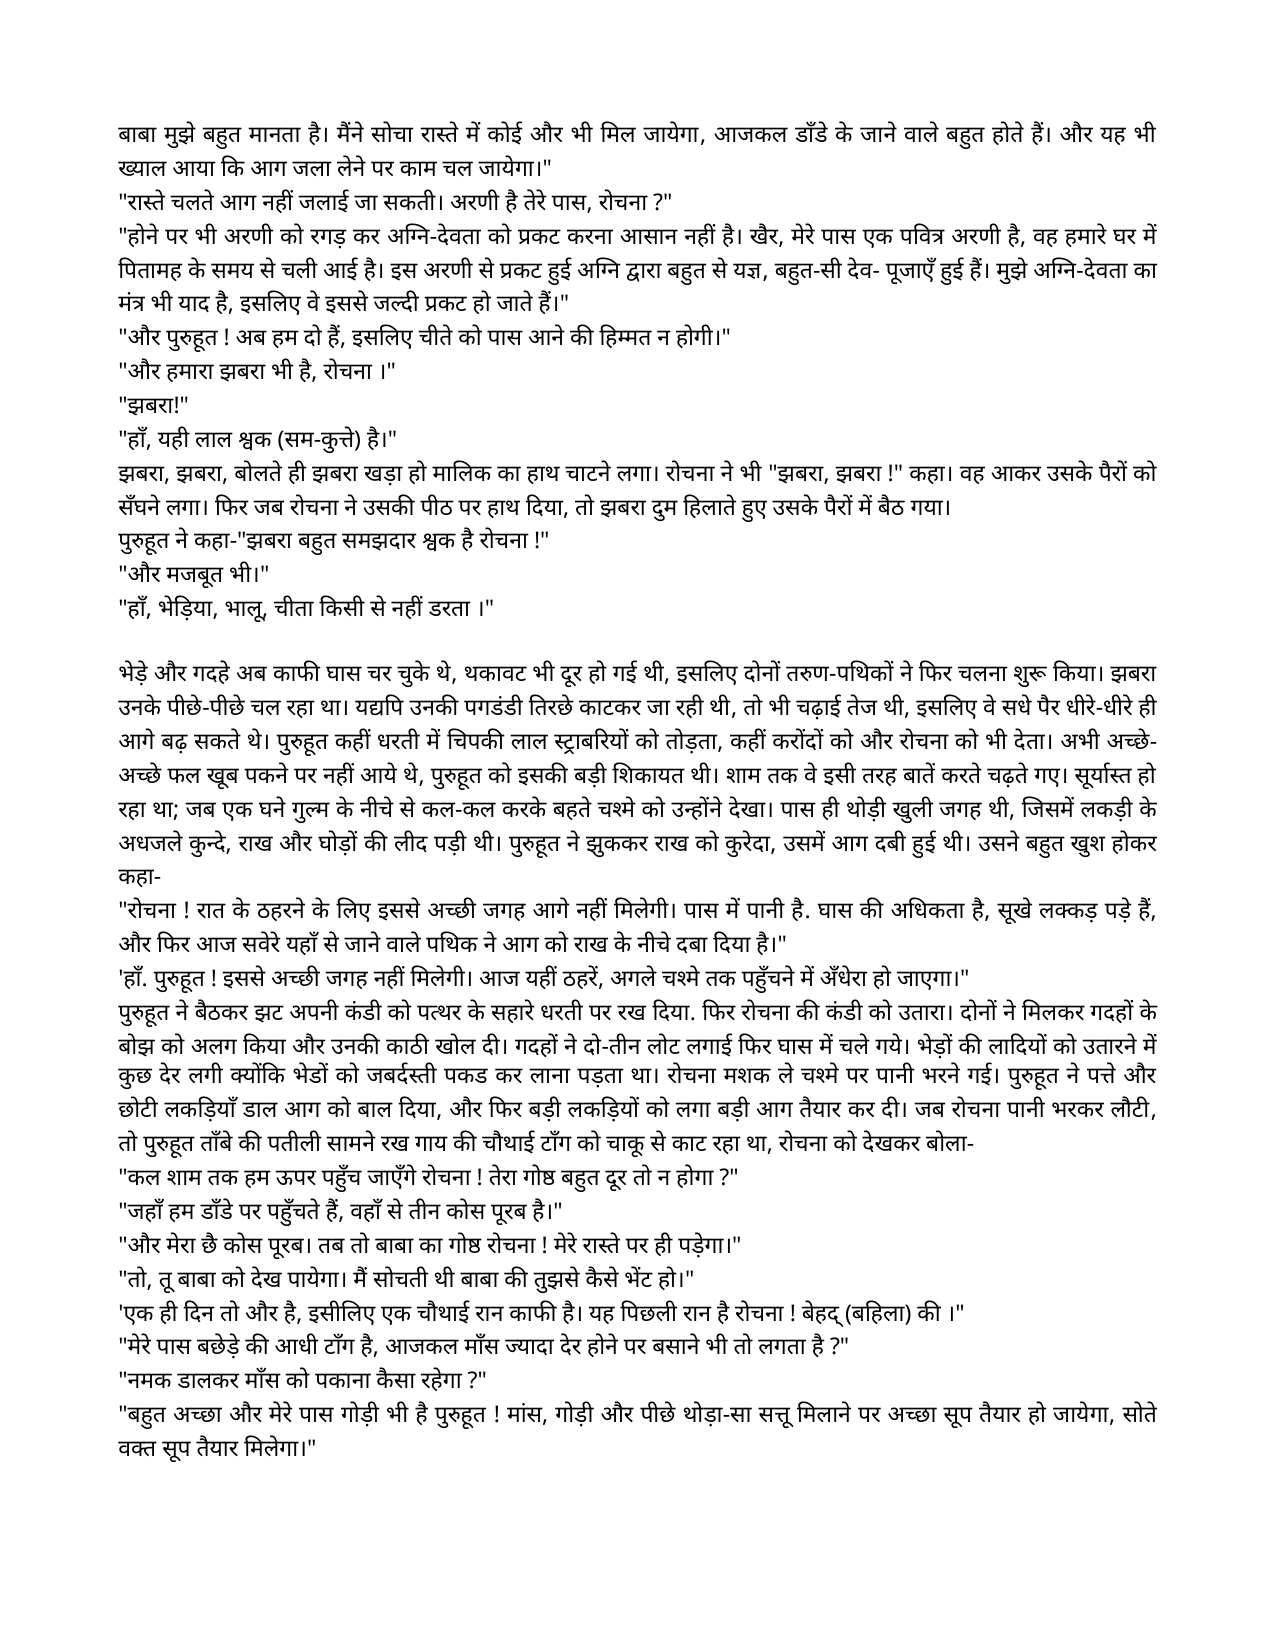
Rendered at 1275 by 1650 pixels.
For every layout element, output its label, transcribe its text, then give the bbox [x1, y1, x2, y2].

text भेड़े और गदहे अब काफी घास चर चुके थे, थकावट भी दूर हो गई थी, इसलिए दोनों तरुण-पथिकों ने फिर चलना शुरू किया। झबरा उनके पीछे-पीछे चल रहा था। यद्यपि उनकी पगडंडी तिरछे काटकर जा रही थी, तो भी चढ़ाई तेज थी, इसलिए वे सधे पैर धीरे-धीरे ही आगे बढ़ सकते थे। पुरुहूत कहीं धरती में चिपकी लाल स्ट्राबरियों को तोड़ता, कहीं करोंदों को और रोचना को भी देता। अभी अच्छे-अच्छे फल खूब पकने पर नहीं आये थे, पुरुहूत को इसकी बड़ी शिकायत थी। शाम तक वे इसी तरह बातें करते चढ़ते गए। सूर्यास्त हो रहा था; जब एक घने गुल्म के नीचे से कल-कल करके बहते चश्मे को उन्होंने देखा। पास ही थोड़ी खुली जगह थी, जिसमें लकड़ी के अधजले कुन्दे, राख और घोड़ों की लीद पड़ी थी। पुरुहूत ने झुककर राख को कुरेदा, उसमें आग दबी हुई थी। उसने बहुत खुश होकर कहा- [118, 657, 1157, 894]
text "नमक डालकर माँस को पकाना कैसा रहेगा ?" [118, 1364, 1157, 1398]
text "जहाँ हम डाँडे पर पहुँचते हैं, वहाँ से तीन कोस पूरब है।" [118, 1195, 1157, 1229]
text "और हमारा झबरा भी है, रोचना ।" [118, 355, 1157, 389]
text "बहुत अच्छा और मेरे पास गोड़ी भी है पुरुहूत ! मांस, गोड़ी और पीछे थोड़ा-सा सत्तू मिलाने पर अच्छा सूप तैयार हो जायेगा, सोते वक्त सूप तैयार मिलेगा।" [118, 1398, 1157, 1466]
text "रोचना ! रात के ठहरने के लिए इससे अच्छी जगह आगे नहीं मिलेगी। पास में पानी है. घास की अधिकता है, सूखे लक्कड़ पड़े हैं, और फिर आज सवेरे यहाँ से जाने वाले पथिक ने आग को राख के नीचे दबा दिया है।" [118, 894, 1157, 962]
text झबरा, झबरा, बोलते ही झबरा खड़ा हो मालिक का हाथ चाटने लगा। रोचना ने भी "झबरा, झबरा !" कहा। वह आकर उसके पैरों को सँघने लगा। फिर जब रोचना ने उसकी पीठ पर हाथ दिया, तो झबरा दुम हिलाते हुए उसके पैरों में बैठ गया। [118, 457, 1157, 524]
text 'हाँ. पुरुहूत ! इससे अच्छी जगह नहीं मिलेगी। आज यहीं ठहरें, अगले चश्मे तक पहुँचने में अँधेरा हो जाएगा।" [118, 962, 1157, 996]
text "और मजबूत भी।" [118, 558, 1157, 592]
text पुरुहूत ने बैठकर झट अपनी कंडी को पत्थर के सहारे धरती पर रख दिया. फिर रोचना की कंडी को उतारा। दोनों ने मिलकर गदहों के बोझ को अलग किया और उनकी काठी खोल दी। गदहों ने दो-तीन लोट लगाई फिर घास में चले गये। भेड़ों की लादियों को उतारने में कुछ देर लगी क्योंकि भेडों को जबर्दस्ती पकड कर लाना पड़ता था। रोचना मशक ले चश्मे पर पानी भरने गई। पुरुहूत ने पत्ते और छोटी लकड़ियाँ डाल आग को बाल दिया, और फिर बड़ी लकड़ियों को लगा बड़ी आग तैयार कर दी। जब रोचना पानी भरकर लौटी, तो पुरुहूत ताँबे की पतीली सामने रख गाय की चौथाई टाँग को चाकू से काट रहा था, रोचना को देखकर बोला- [118, 996, 1157, 1161]
text "और मेरा छै कोस पूरब। तब तो बाबा का गोष्ठ रोचना ! मेरे रास्ते पर ही पड़ेगा।" [118, 1229, 1157, 1263]
text "होने पर भी अरणी को रगड़ कर अग्नि-देवता को प्रकट करना आसान नहीं है। खैर, मेरे पास एक पवित्र अरणी है, वह हमारे घर में पितामह के समय से चली आई है। इस अरणी से प्रकट हुई अग्नि द्वारा बहुत से यज्ञ, बहुत-सी देव- पूजाएँ हुई हैं। मुझे अग्नि-देवता का मंत्र भी याद है, इसलिए वे इससे जल्दी प्रकट हो जाते हैं।" [118, 220, 1157, 321]
text "मेरे पास बछेड़े की आधी टाँग है, आजकल माँस ज्यादा देर होने पर बसाने भी तो लगता है ?" [118, 1330, 1157, 1364]
text "तो, तू बाबा को देख पायेगा। मैं सोचती थी बाबा की तुझसे कैसे भेंट हो।" [118, 1263, 1157, 1296]
text "कल शाम तक हम ऊपर पहुँच जाएँगे रोचना ! तेरा गोष्ठ बहुत दूर तो न होगा ?" [118, 1161, 1157, 1195]
text "और पुरुहूत ! अब हम दो हैं, इसलिए चीते को पास आने की हिम्मत न होगी।" [118, 321, 1157, 355]
text बाबा मुझे बहुत मानता है। मैंने सोचा रास्ते में कोई और भी मिल जायेगा, आजकल डाँडे के जाने वाले बहुत होते हैं। और यह भी ख्याल आया कि आग जला लेने पर काम चल जायेगा।" [118, 118, 1157, 186]
text पुरुहूत ने कहा-"झबरा बहुत समझदार श्वक है रोचना !" [118, 524, 1157, 558]
text "झबरा!" [118, 389, 1157, 423]
text "रास्ते चलते आग नहीं जलाई जा सकती। अरणी है तेरे पास, रोचना ?" [118, 186, 1157, 220]
text "हाँ, भेड़िया, भालू, चीता किसी से नहीं डरता ।" [118, 592, 1157, 626]
text 'एक ही दिन तो और है, इसीलिए एक चौथाई रान काफी है। यह पिछली रान है रोचना ! बेहद् (बहिला) की ।" [118, 1296, 1157, 1330]
text "हाँ, यही लाल श्वक (सम-कुत्ते) है।" [118, 423, 1157, 457]
